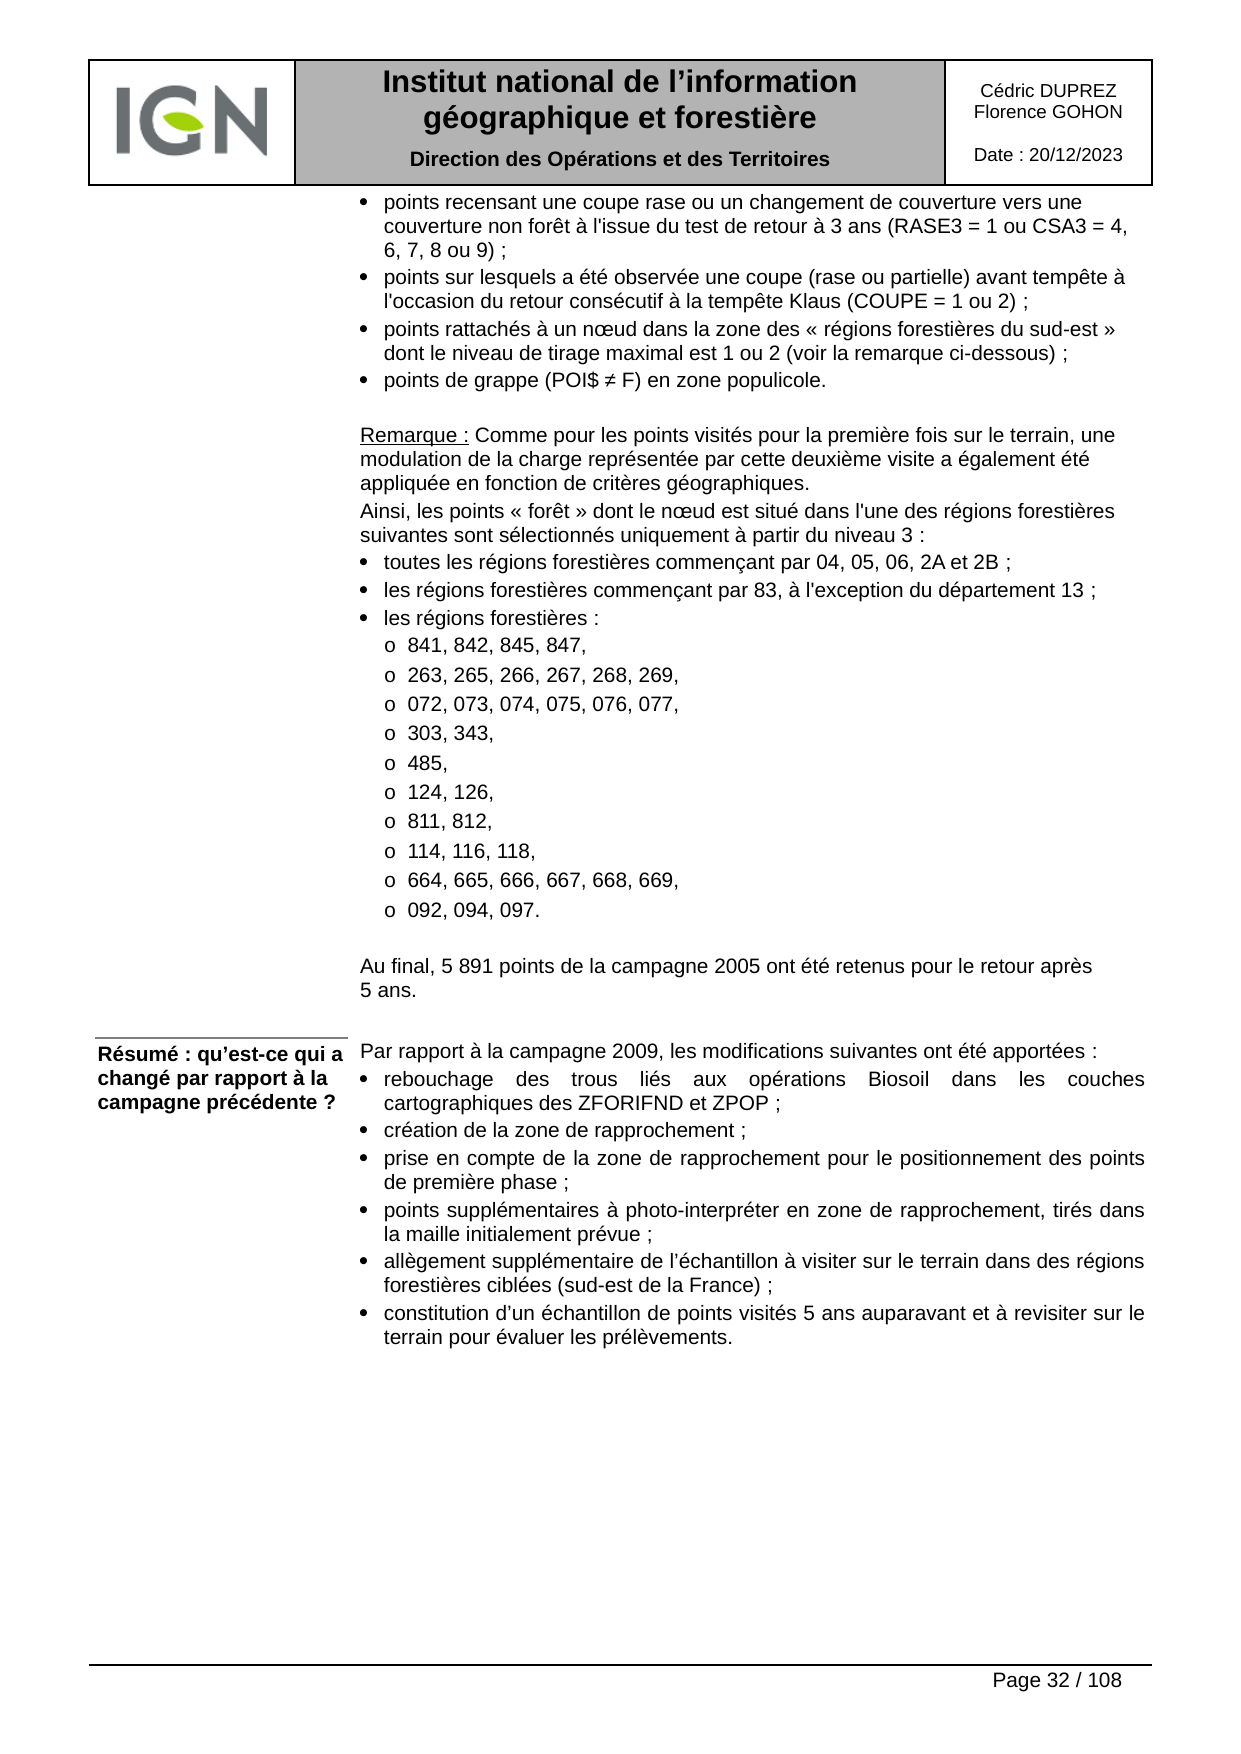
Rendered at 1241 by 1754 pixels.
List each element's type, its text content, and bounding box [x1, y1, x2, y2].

picture [91, 62, 293, 180]
table_cell Résumé : qu’est-ce qui a changé par rapport à la campagne précédente ? [89, 1036, 354, 1382]
table_cell Par rapport à la campagne 2009, les modifications suivantes ont été apportées : rebouchage des trous liés aux opérations Biosoil dans les couches cartographiques des ZFORIFND et ZPOP ; création de la zone de rapprochement ; prise en compte de la zone de rapprochement pour le positionnement des points de première phase ; points supplémentaires à photo-interpréter en zone de rapprochement, tirés dans la maille initialement prévue ; allègement supplémentaire de l’échantillon à visiter sur le terrain dans des régions forestières ciblées (sud-est de la France) ; constitution d’un échantillon de points visités 5 ans auparavant et à revisiter sur le terrain pour évaluer les prélèvements. [354, 1036, 1152, 1382]
table_cell La campagne 2010 est la première année sur laquelle a été réalisée la revisite des points vus 5 ans auparavant, afin d’évaluer les prélèvements effectués sur la période entre les deux passages. Tous les points de couverture boisée (ouverte ou fermée) ou peupleraie (CSA = 1, 3 ou 5) visités sur le terrain en 2005 sont concernés par cette deuxième visite, hormis les points qui répondent à au moins un des critères suivants, observés lors de la première visite sur le terrain : points n'ayant pas été levés sur le terrain en 2005 (OPTER = 0 ou 1) ; points sur lesquels aucun arbre n'a été levé en 2005 ; points recensant une coupe rase (DC = 1, 2, 3, 4, 5 ou 6) ; points recensant une coupe rase ou un changement de couverture vers une couverture non forêt à l'issue du test de retour à 3 ans (RASE3 = 1 ou CSA3 = 4, 6, 7, 8 ou 9) ; points sur lesquels a été observée une coupe (rase ou partielle) avant tempête à l'occasion du retour consécutif à la tempête Klaus (COUPE = 1 ou 2) ; points rattachés à un nœud dans la zone des « régions forestières du sud-est » dont le niveau de tirage maximal est 1 ou 2 (voir la remarque ci-dessous) ; points de grappe (POI$ ≠ F) en zone populicole. Remarque : Comme pour les points visités pour la première fois sur le terrain, une modulation de la charge représentée par cette deuxième visite a également été appliquée en fonction de critères géographiques. Ainsi, les points « forêt » dont le nœud est situé dans l'une des régions forestières suivantes sont sélectionnés uniquement à partir du niveau 3 : toutes les régions forestières commençant par 04, 05, 06, 2A et 2B ; les régions forestières commençant par 83, à l'exception du département 13 ; les régions forestières : 841, 842, 845, 847, 263, 265, 266, 267, 268, 269, 072, 073, 074, 075, 076, 077, 303, 343, 485, 124, 126, 811, 812, 114, 116, 118, 664, 665, 666, 667, 668, 669, 092, 094, 097. Au final, 5 891 points de la campagne 2005 ont été retenus pour le retour après 5 ans. [354, 186, 1152, 1036]
table_cell [89, 186, 354, 1036]
